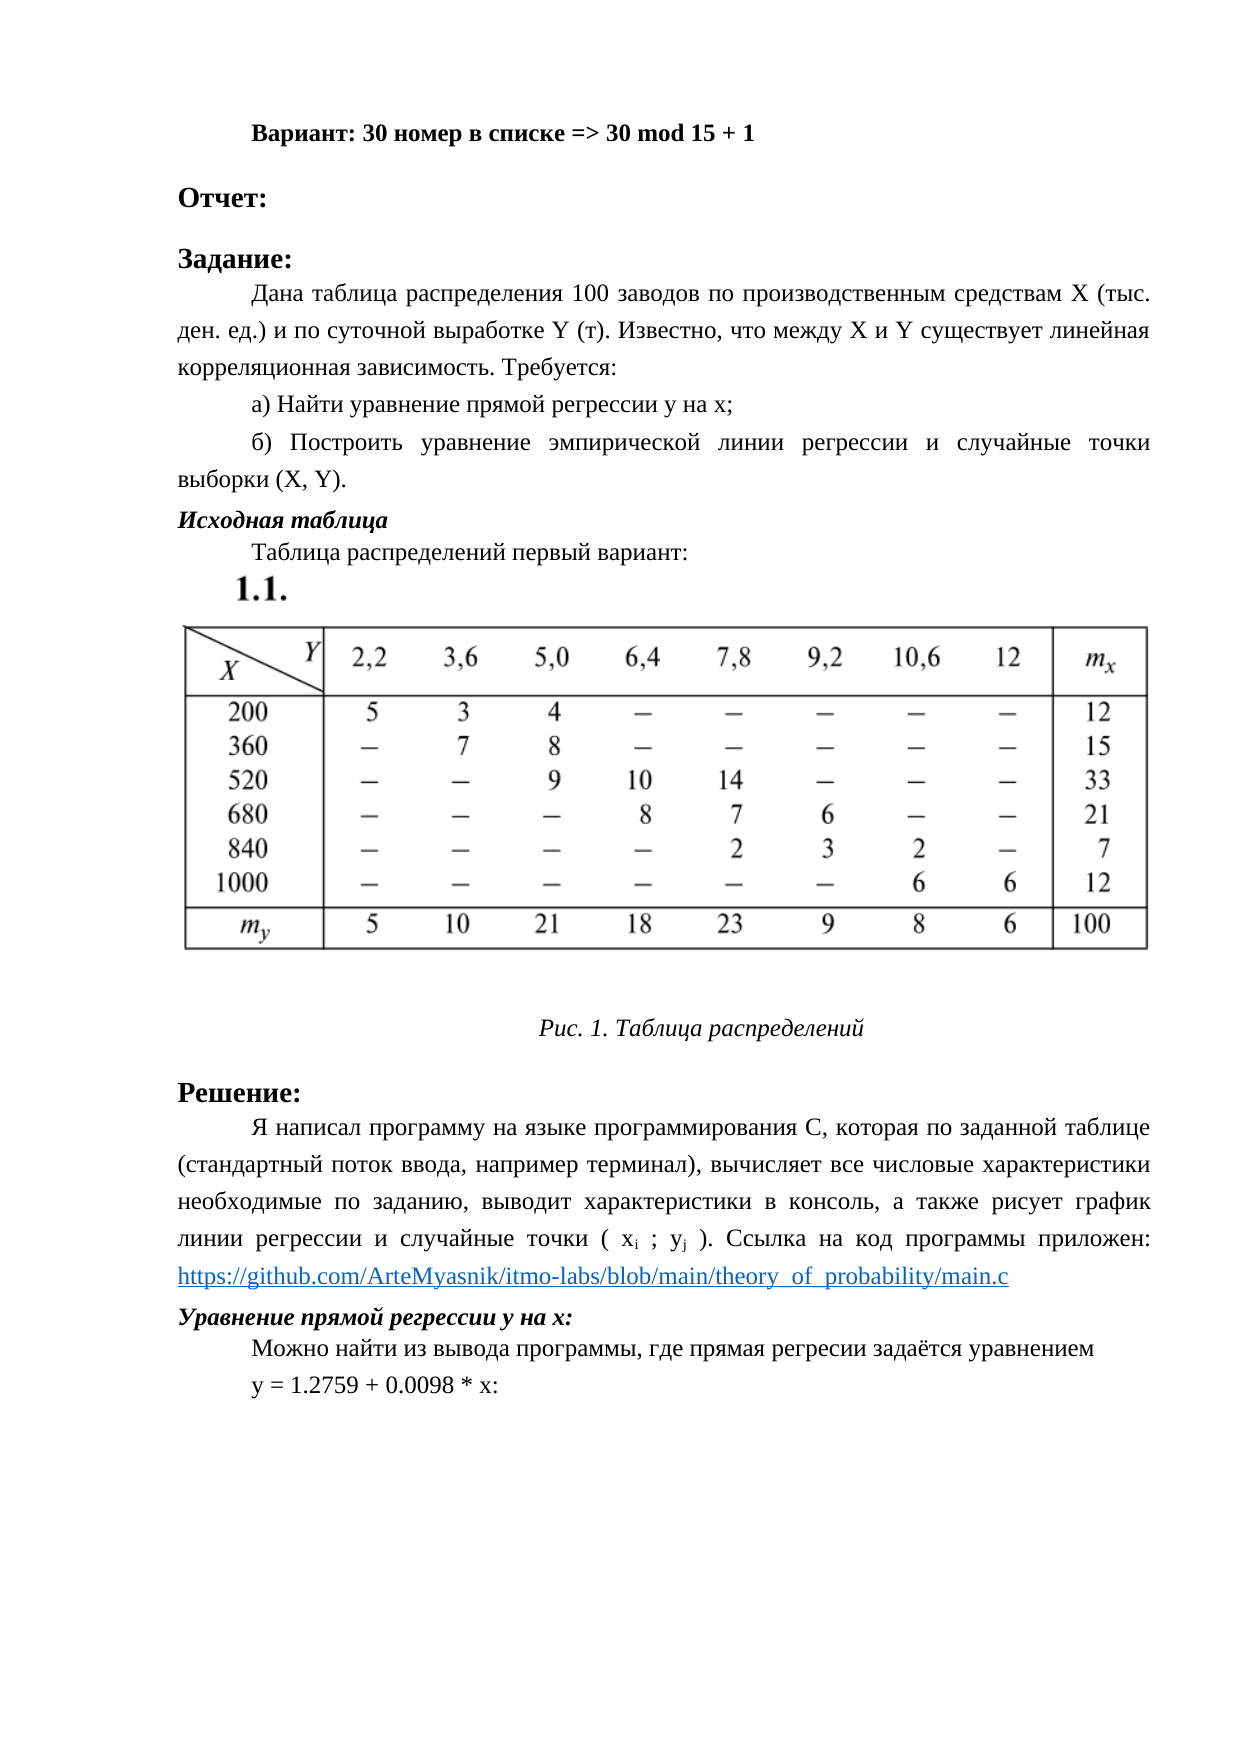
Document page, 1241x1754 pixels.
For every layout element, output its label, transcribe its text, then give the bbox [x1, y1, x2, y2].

picture [177, 573, 1152, 959]
text a) Найти уравнение прямой регрессии y на x; [177, 389, 1152, 418]
text Рис. 1. Таблица распределений [177, 1013, 1152, 1042]
subtitle Уравнение прямой регрессии y на x: [177, 1302, 1152, 1331]
text Таблица распределений первый вариант: [177, 537, 1152, 565]
subtitle Исходная таблица [177, 506, 1152, 534]
text Можно найти из вывода программы, где прямая регресии задаётся уравнением [177, 1333, 1152, 1362]
text Дана таблица распределения 100 заводов по производственным средствам X (тыс. ден. ед.) и по суточной выработке Y (т). Известно, что между X и Y существует линейная корреляционная зависимость. Требуется: [177, 278, 1152, 381]
subtitle Отчет: [177, 180, 1152, 214]
subtitle Решение: [177, 1076, 1152, 1109]
text б) Построить уравнение эмпирической линии регрессии и случайные точки выборки (X, Y). [177, 427, 1152, 493]
text Вариант: 30 номер в списке => 30 mod 15 + 1 [177, 118, 1152, 147]
text y = 1.2759 + 0.0098 * x: [177, 1371, 1152, 1399]
text Я написал программу на языке программирования C, которая по заданной таблице (стандартный поток ввода, например терминал), вычисляет все числовые характеристики необходимые по заданию, выводит характеристики в консоль, а также рисует график линии регрессии и случайные точки ( xi ; yj ). Ссылка на код программы приложен: https://github.com/ArteMyasnik/itmo-labs/blob/main/theory_of_probability/main.c [177, 1112, 1152, 1289]
subtitle Задание: [177, 242, 1152, 275]
